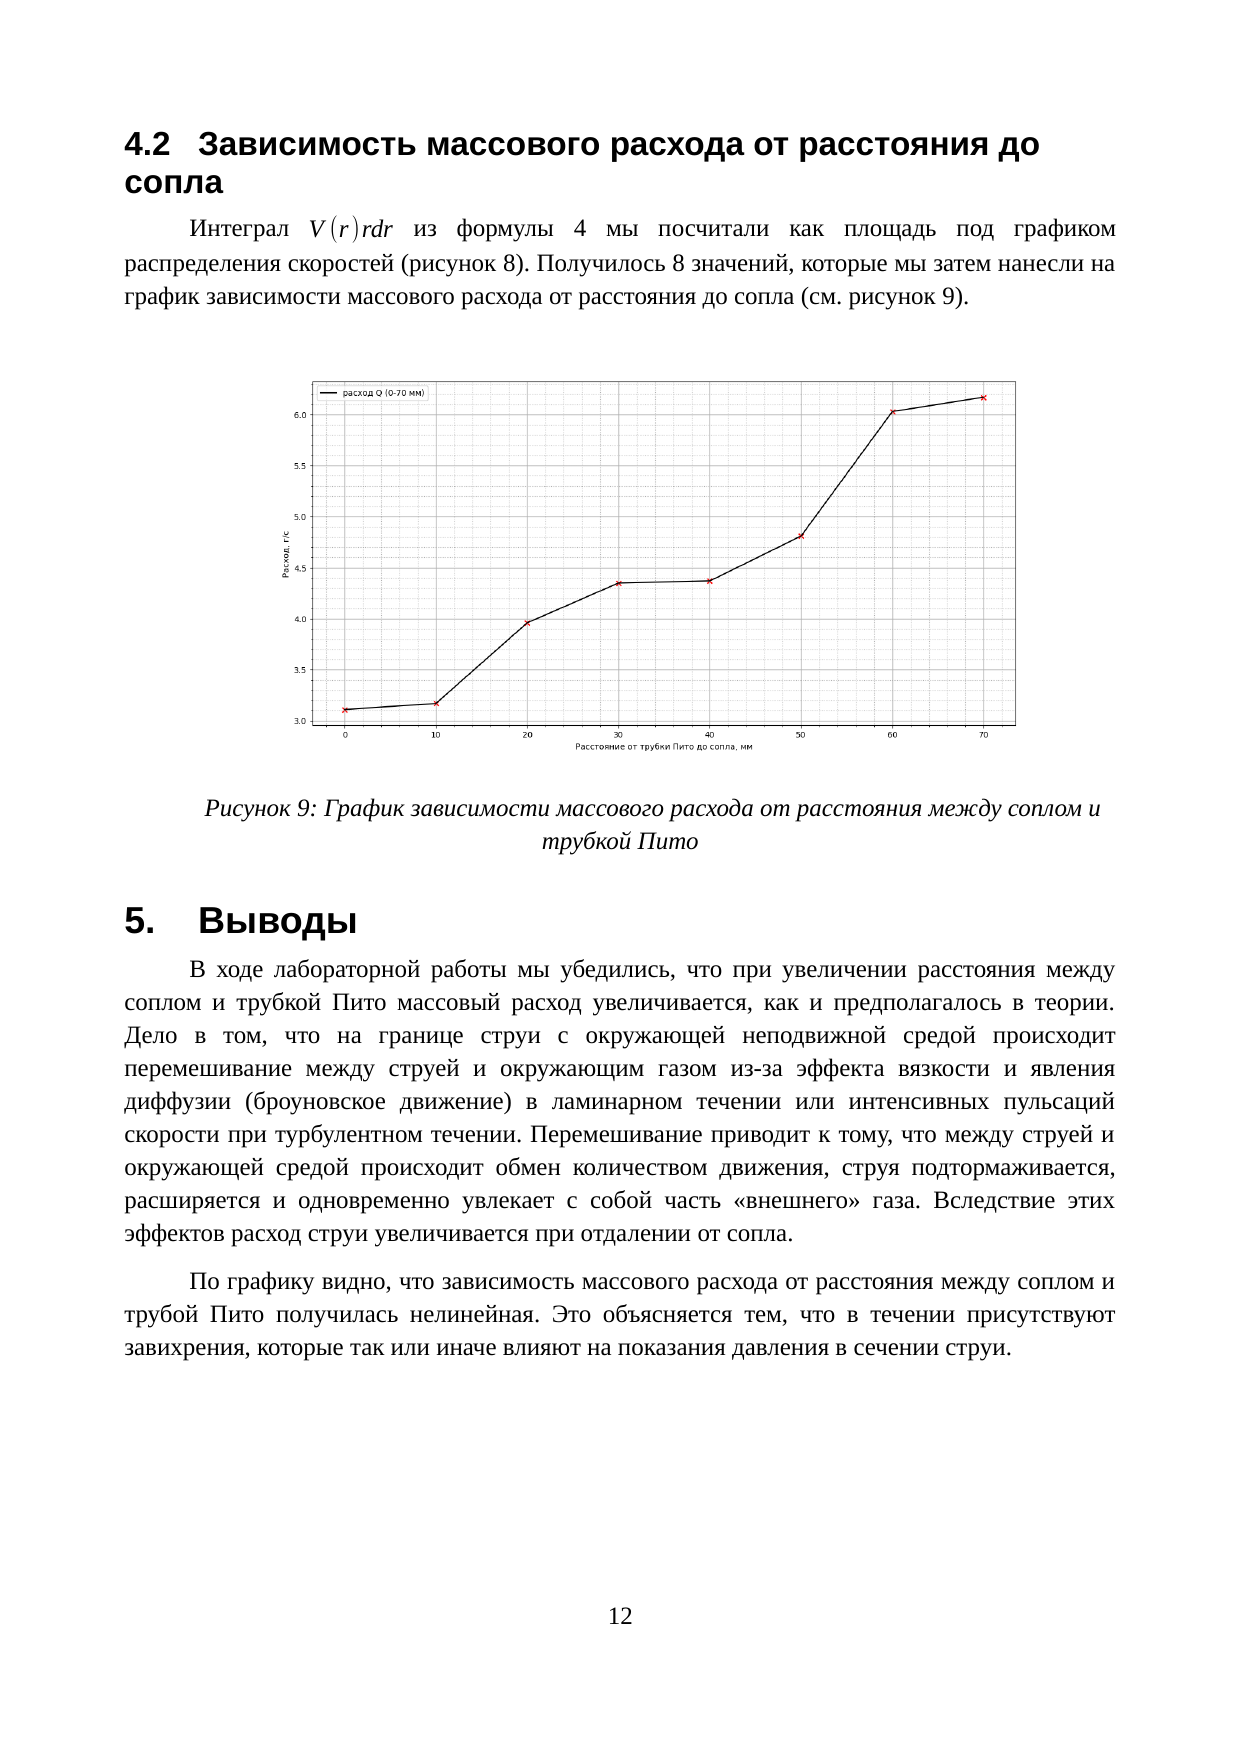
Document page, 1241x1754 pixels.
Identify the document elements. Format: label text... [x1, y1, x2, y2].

subtitle Выводы [124, 898, 1116, 942]
subtitle Зависимость массового расхода от расстояния до сопла [124, 124, 1116, 201]
picture [199, 328, 1106, 774]
text По графику видно, что зависимость массового расхода от расстояния между соплом и трубой Пито получилась нелинейная. Это объясняется тем, что в течении присутствуют завихрения, которые так или иначе влияют на показания давления в сечении струи. [124, 1266, 1116, 1361]
text Интеграл из формулы 4 мы посчитали как площадь под графиком распределения скоростей (рисунок 8). Получилось 8 значений, которые мы затем нанесли на график зависимости массового расхода от расстояния до сопла (см. рисунок 9). [124, 213, 1116, 310]
text Рисунок 9: График зависимости массового расхода от расстояния между соплом и трубкой Пито [124, 793, 1116, 854]
text В ходе лабораторной работы мы убедились, что при увеличении расстояния между соплом и трубкой Пито массовый расход увеличивается, как и предполагалось в теории. Дело в том, что на границе струи с окружающей неподвижной средой происходит перемешивание между струей и окружающим газом из-за эффекта вязкости и явления диффузии (броуновское движение) в ламинарном течении или интенсивных пульсаций скорости при турбулентном течении. Перемешивание приводит к тому, что между струей и окружающей средой происходит обмен количеством движения, струя подтормаживается, расширяется и одновременно увлекает с собой часть «внешнего» газа. Вследствие этих эффектов расход струи увеличивается при отдалении от сопла. [124, 954, 1116, 1247]
